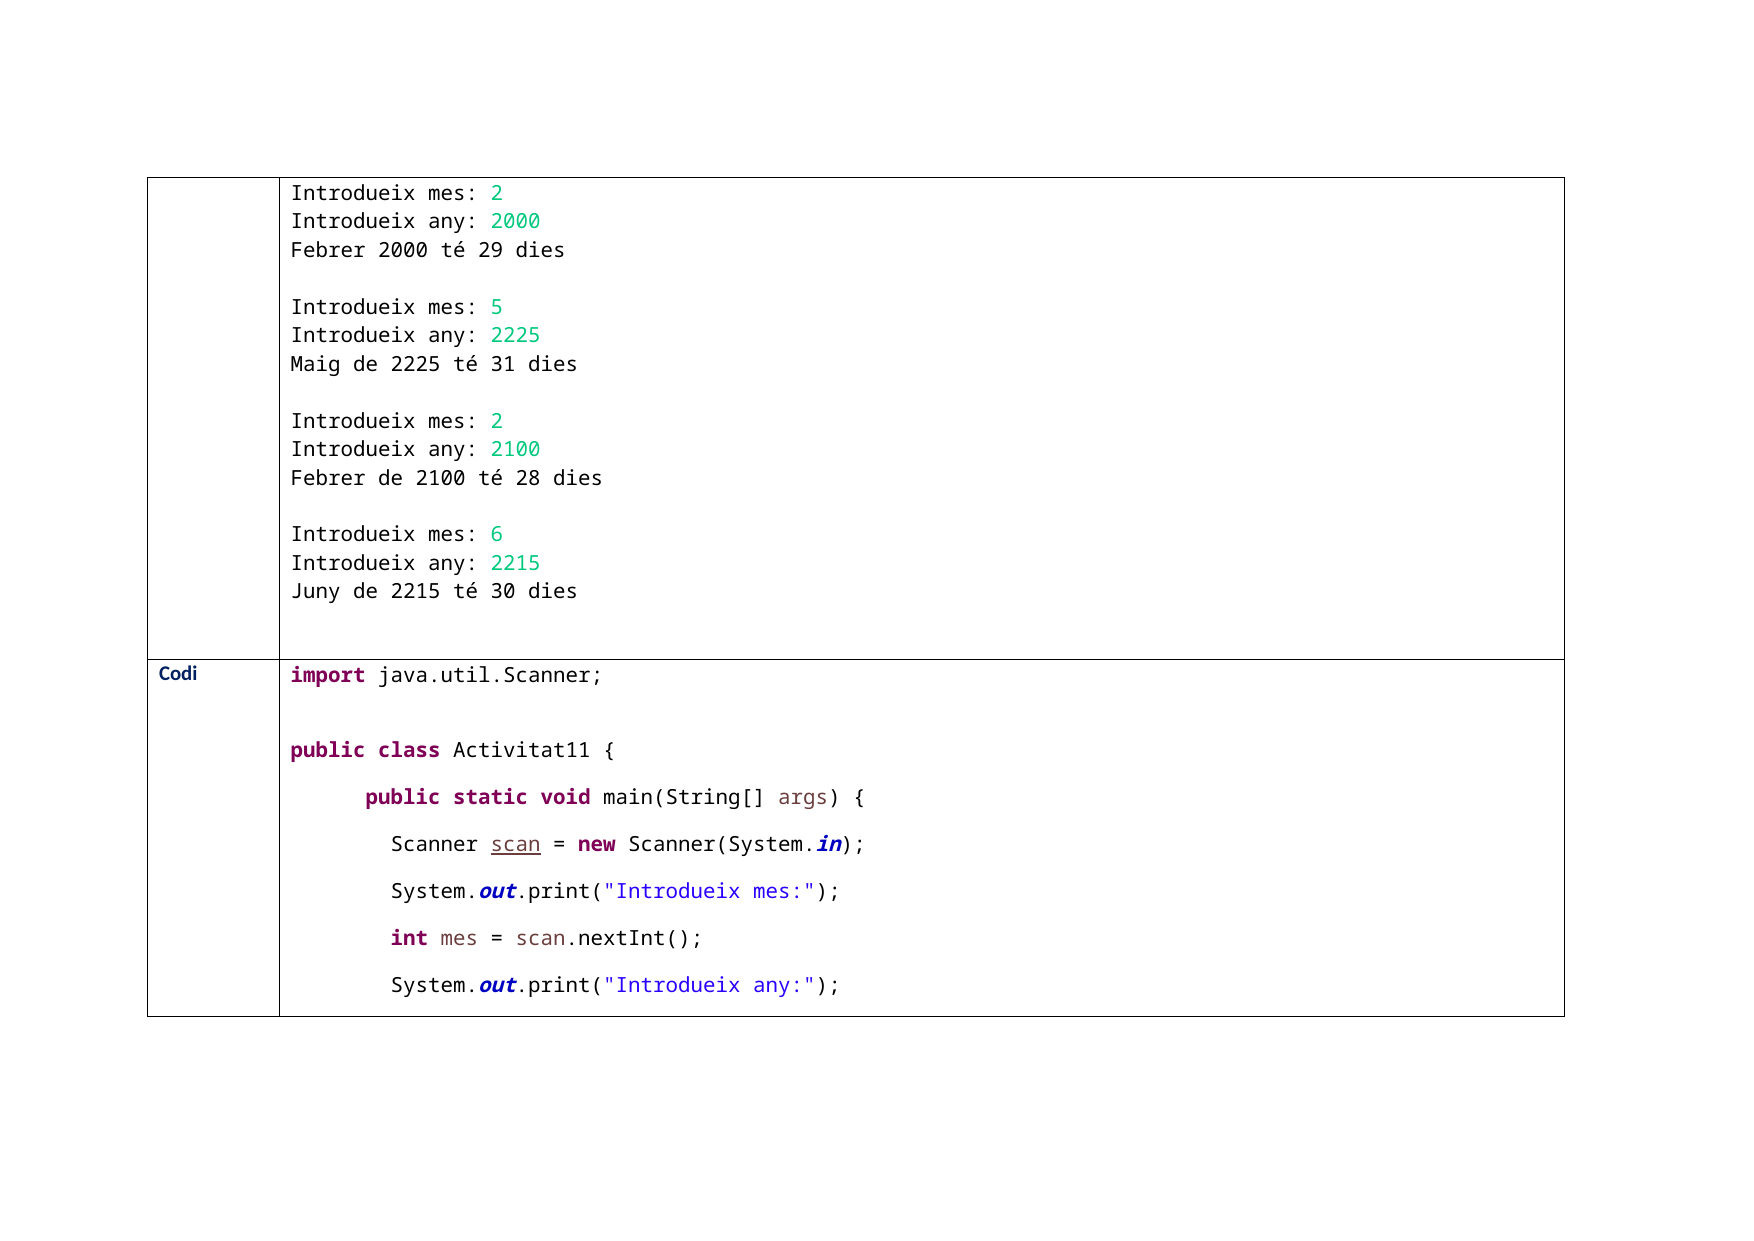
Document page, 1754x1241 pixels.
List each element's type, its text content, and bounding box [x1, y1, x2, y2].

table_cell [148, 178, 279, 659]
table_cell Introdueix mes: 2 Introdueix any: 2000 Febrer 2000 té 29 dies Introdueix mes: 5 Introdueix any: 2225 Maig de 2225 té 31 dies Introdueix mes: 2 Introdueix any: 2100 Febrer de 2100 té 28 dies Introdueix mes: 6 Introdueix any: 2215 Juny de 2215 té 30 dies [280, 178, 1564, 659]
table_cell Codi [148, 660, 279, 1016]
table_cell import java.util.Scanner; public class Activitat11 { public static void main(String[] args) { Scanner scan = new Scanner(System.in); System.out.print("Introdueix mes:"); int mes = scan.nextInt(); System.out.print("Introdueix any:"); [280, 660, 1564, 1016]
